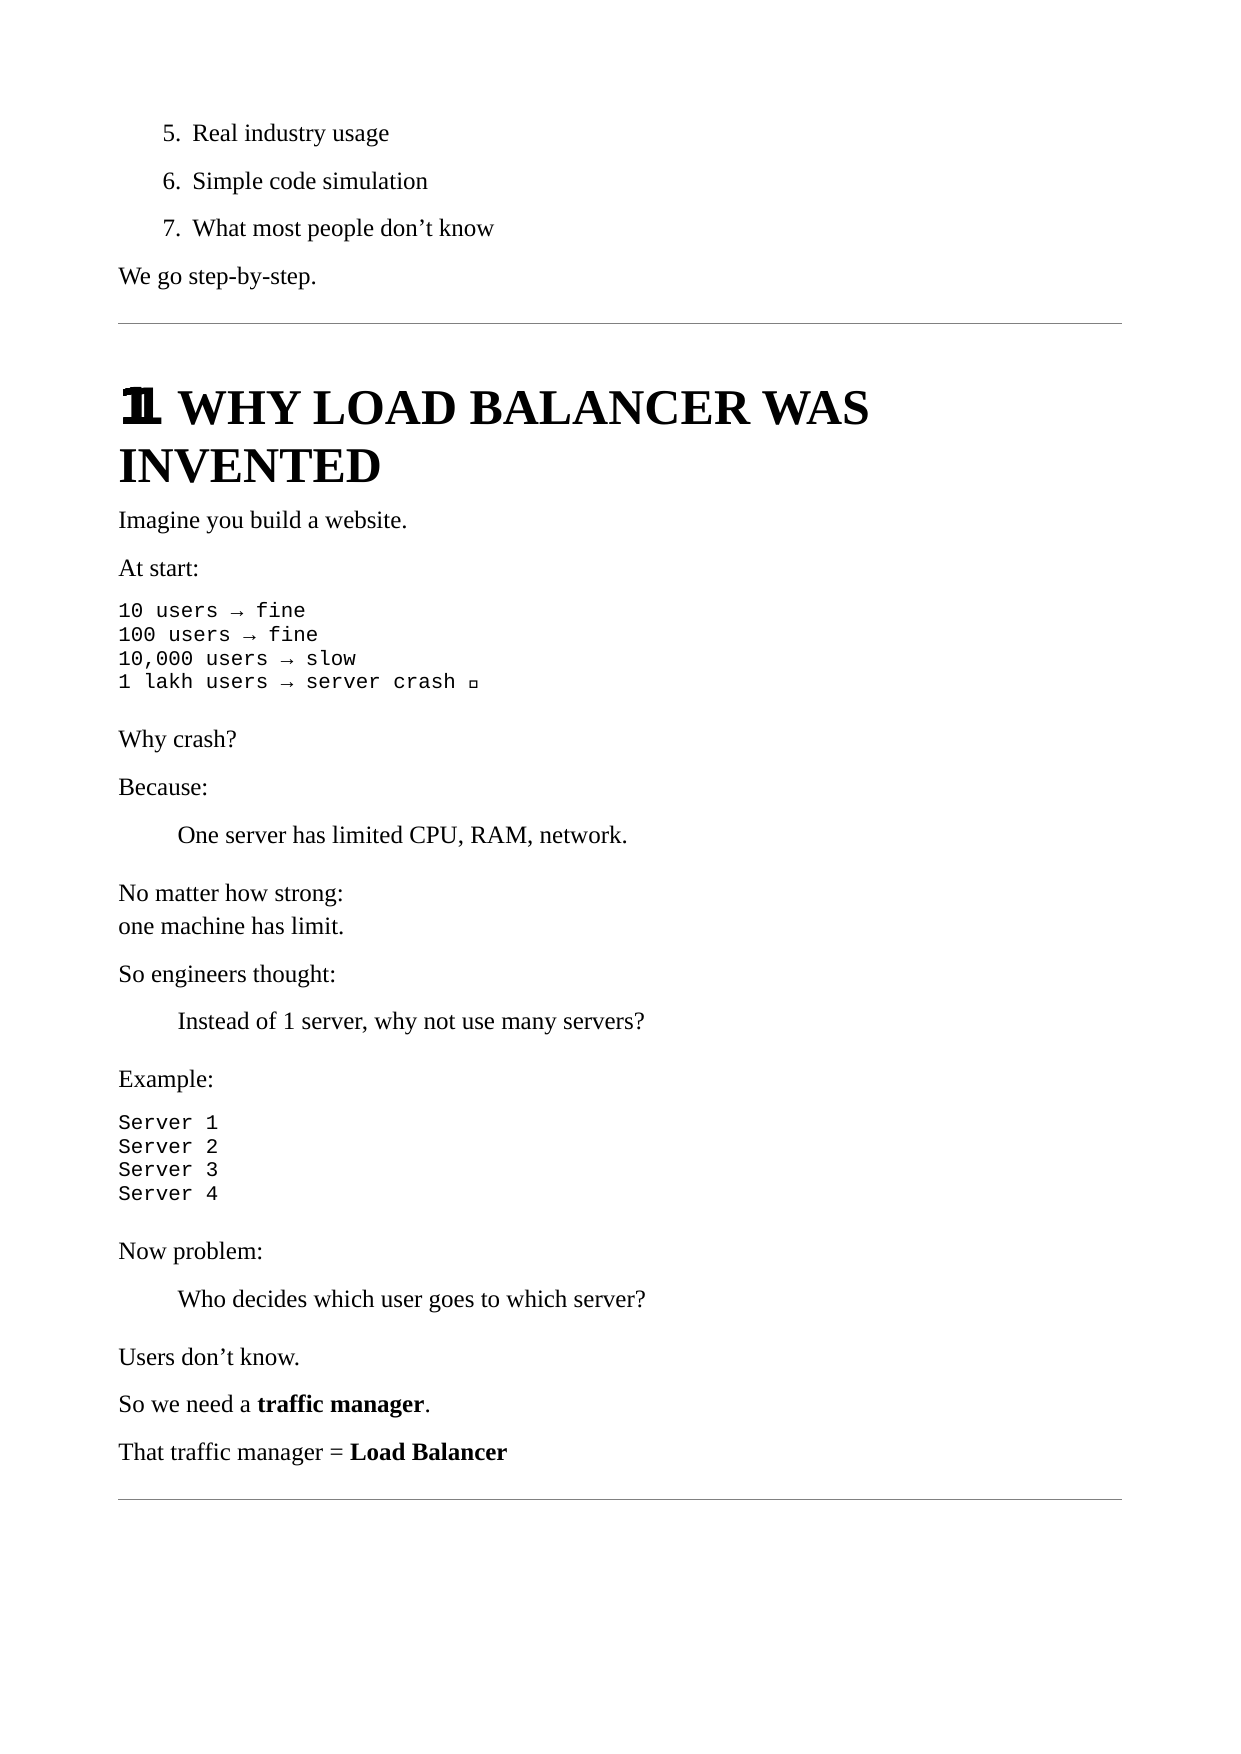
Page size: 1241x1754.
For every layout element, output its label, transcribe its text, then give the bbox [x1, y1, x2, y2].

list Simple code simulation [162, 166, 1122, 194]
text One server has limited CPU, RAM, network. [177, 820, 1063, 848]
text Server 1 [118, 1112, 1122, 1136]
list What most people don’t know [162, 213, 1122, 242]
text At start: [118, 553, 1122, 582]
text So engineers thought: [118, 959, 1122, 987]
text Why crash? [118, 724, 1122, 753]
text Server 4 [118, 1183, 1122, 1207]
text Who decides which user goes to which server? [177, 1284, 1063, 1312]
text Because: [118, 772, 1122, 801]
text 10 users → fine [118, 601, 1122, 624]
text 100 users → fine [118, 624, 1122, 648]
subtitle 🧠 1️⃣ WHY LOAD BALANCER WAS INVENTED [118, 378, 1122, 493]
text Users don’t know. [118, 1342, 1122, 1371]
text We go step-by-step. [118, 261, 1122, 290]
text Now problem: [118, 1236, 1122, 1265]
text No matter how strong: one machine has limit. [118, 878, 1122, 940]
text That traffic manager = Load Balancer [118, 1437, 1122, 1466]
text Server 2 [118, 1136, 1122, 1159]
text Server 3 [118, 1159, 1122, 1183]
text 10,000 users → slow [118, 648, 1122, 671]
text Imagine you build a website. [118, 505, 1122, 534]
text Instead of 1 server, why not use many servers? [177, 1006, 1063, 1035]
text 1 lakh users → server crash 💀 [118, 671, 1122, 695]
text So we need a traffic manager. [118, 1389, 1122, 1418]
text Example: [118, 1064, 1122, 1093]
list Real industry usage [162, 118, 1122, 147]
